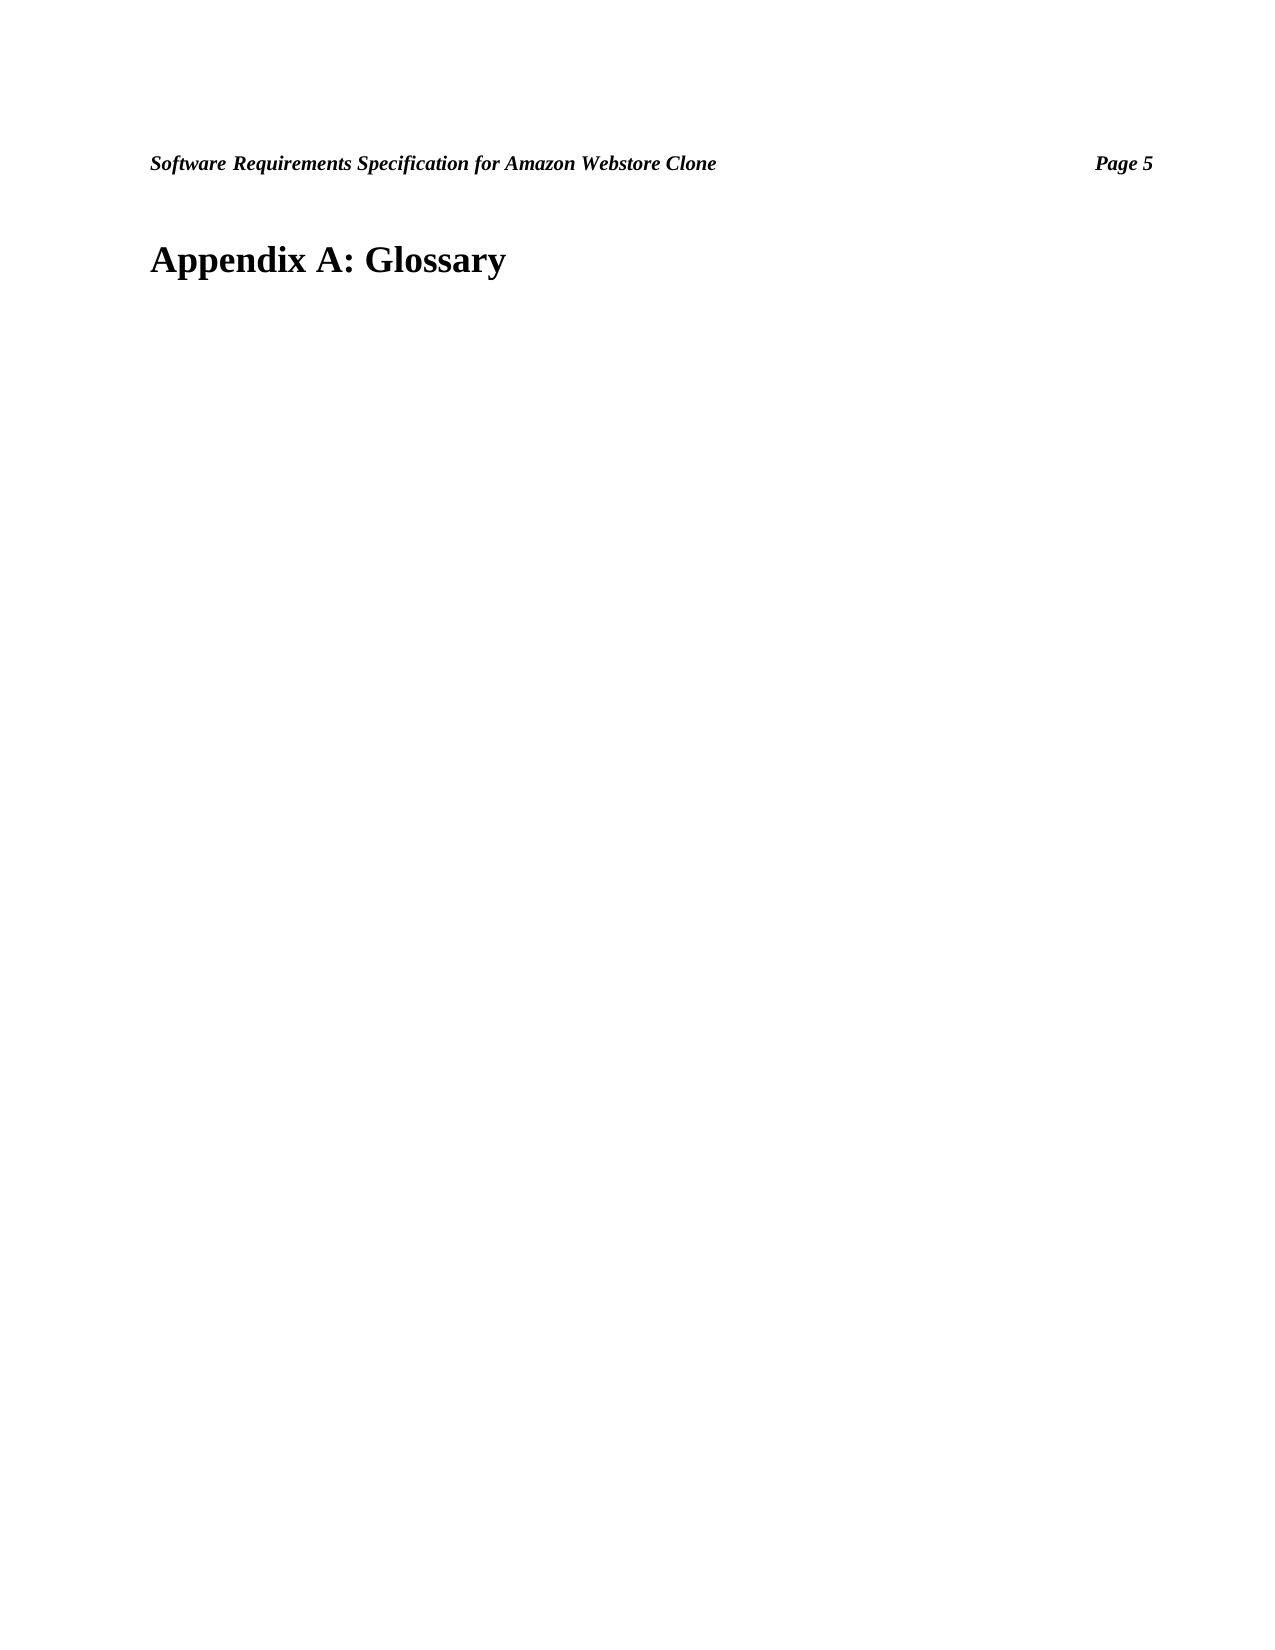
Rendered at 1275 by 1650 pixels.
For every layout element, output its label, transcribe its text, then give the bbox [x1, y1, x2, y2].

text Appendix A: Glossary [150, 237, 1125, 281]
